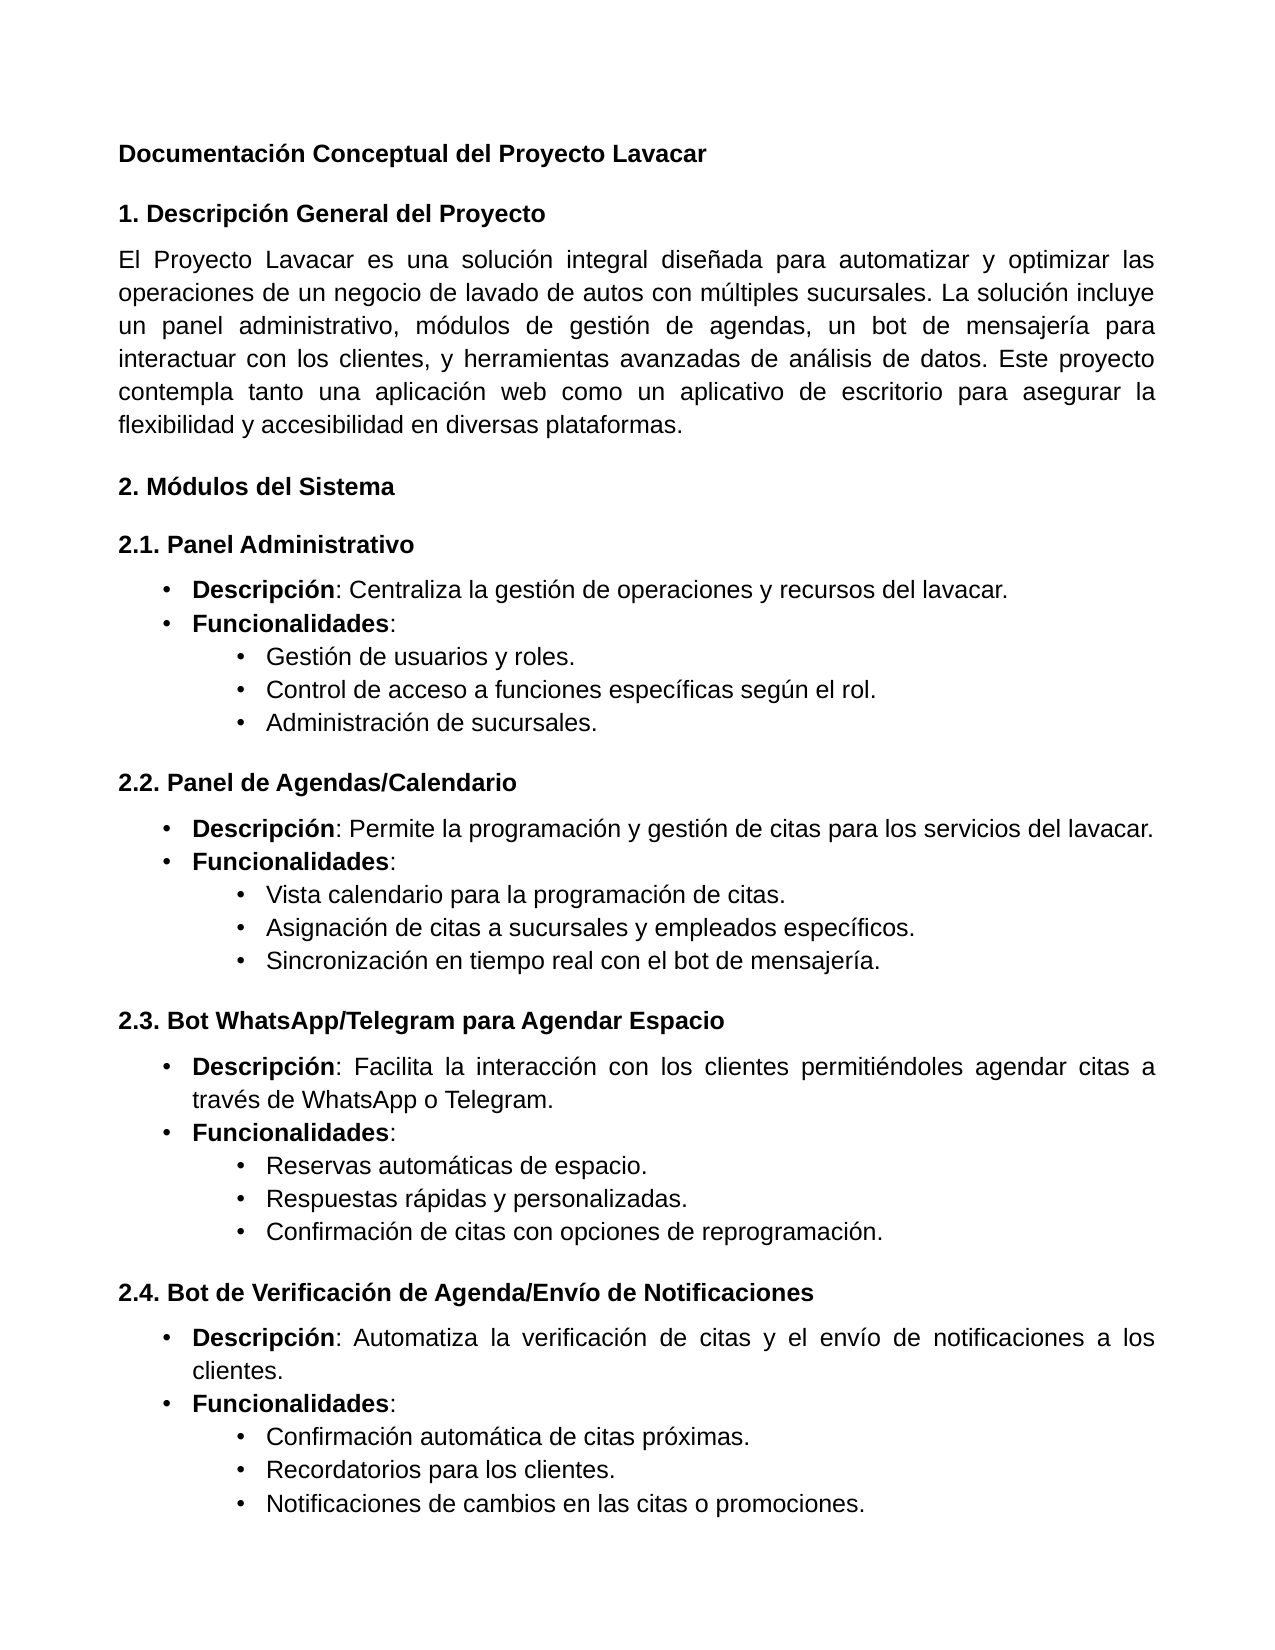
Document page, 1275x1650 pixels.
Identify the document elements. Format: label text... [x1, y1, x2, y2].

subtitle 2.1. Panel Administrativo [118, 530, 1157, 559]
list Funcionalidades: [162, 1118, 1157, 1147]
list Funcionalidades: [162, 847, 1157, 876]
list Notificaciones de cambios en las citas o promociones. [236, 1489, 1157, 1517]
list Asignación de citas a sucursales y empleados específicos. [236, 913, 1157, 942]
subtitle 2.2. Panel de Agendas/Calendario [118, 768, 1157, 797]
list Control de acceso a funciones específicas según el rol. [236, 675, 1157, 704]
list Confirmación automática de citas próximas. [236, 1422, 1157, 1451]
list Funcionalidades: [162, 1389, 1157, 1418]
list Respuestas rápidas y personalizadas. [236, 1184, 1157, 1213]
list Confirmación de citas con opciones de reprogramación. [236, 1217, 1157, 1246]
list Administración de sucursales. [236, 708, 1157, 737]
list Descripción: Centraliza la gestión de operaciones y recursos del lavacar. [162, 575, 1157, 604]
list Sincronización en tiempo real con el bot de mensajería. [236, 946, 1157, 975]
subtitle 2.3. Bot WhatsApp/Telegram para Agendar Espacio [118, 1006, 1157, 1035]
list Descripción: Automatiza la verificación de citas y el envío de notificaciones a los clientes. [162, 1323, 1157, 1385]
subtitle 1. Descripción General del Proyecto [118, 199, 1157, 228]
list Gestión de usuarios y roles. [236, 642, 1157, 671]
list Descripción: Permite la programación y gestión de citas para los servicios del lavacar. [162, 814, 1157, 842]
list Funcionalidades: [162, 608, 1157, 637]
text El Proyecto Lavacar es una solución integral diseñada para automatizar y optimizar las operaciones de un negocio de lavado de autos con múltiples sucursales. La solución incluye un panel administrativo, módulos de gestión de agendas, un bot de mensajería para interactuar con los clientes, y herramientas avanzadas de análisis de datos. Este proyecto contempla tanto una aplicación web como un aplicativo de escritorio para asegurar la flexibilidad y accesibilidad en diversas plataformas. [118, 244, 1157, 438]
list Reservas automáticas de espacio. [236, 1151, 1157, 1180]
list Vista calendario para la programación de citas. [236, 880, 1157, 909]
subtitle 2. Módulos del Sistema [118, 472, 1157, 501]
list Recordatorios para los clientes. [236, 1456, 1157, 1484]
subtitle 2.4. Bot de Verificación de Agenda/Envío de Notificaciones [118, 1278, 1157, 1306]
list Descripción: Facilita la interacción con los clientes permitiéndoles agendar citas a través de WhatsApp o Telegram. [162, 1052, 1157, 1114]
subtitle Documentación Conceptual del Proyecto Lavacar [118, 139, 1157, 168]
